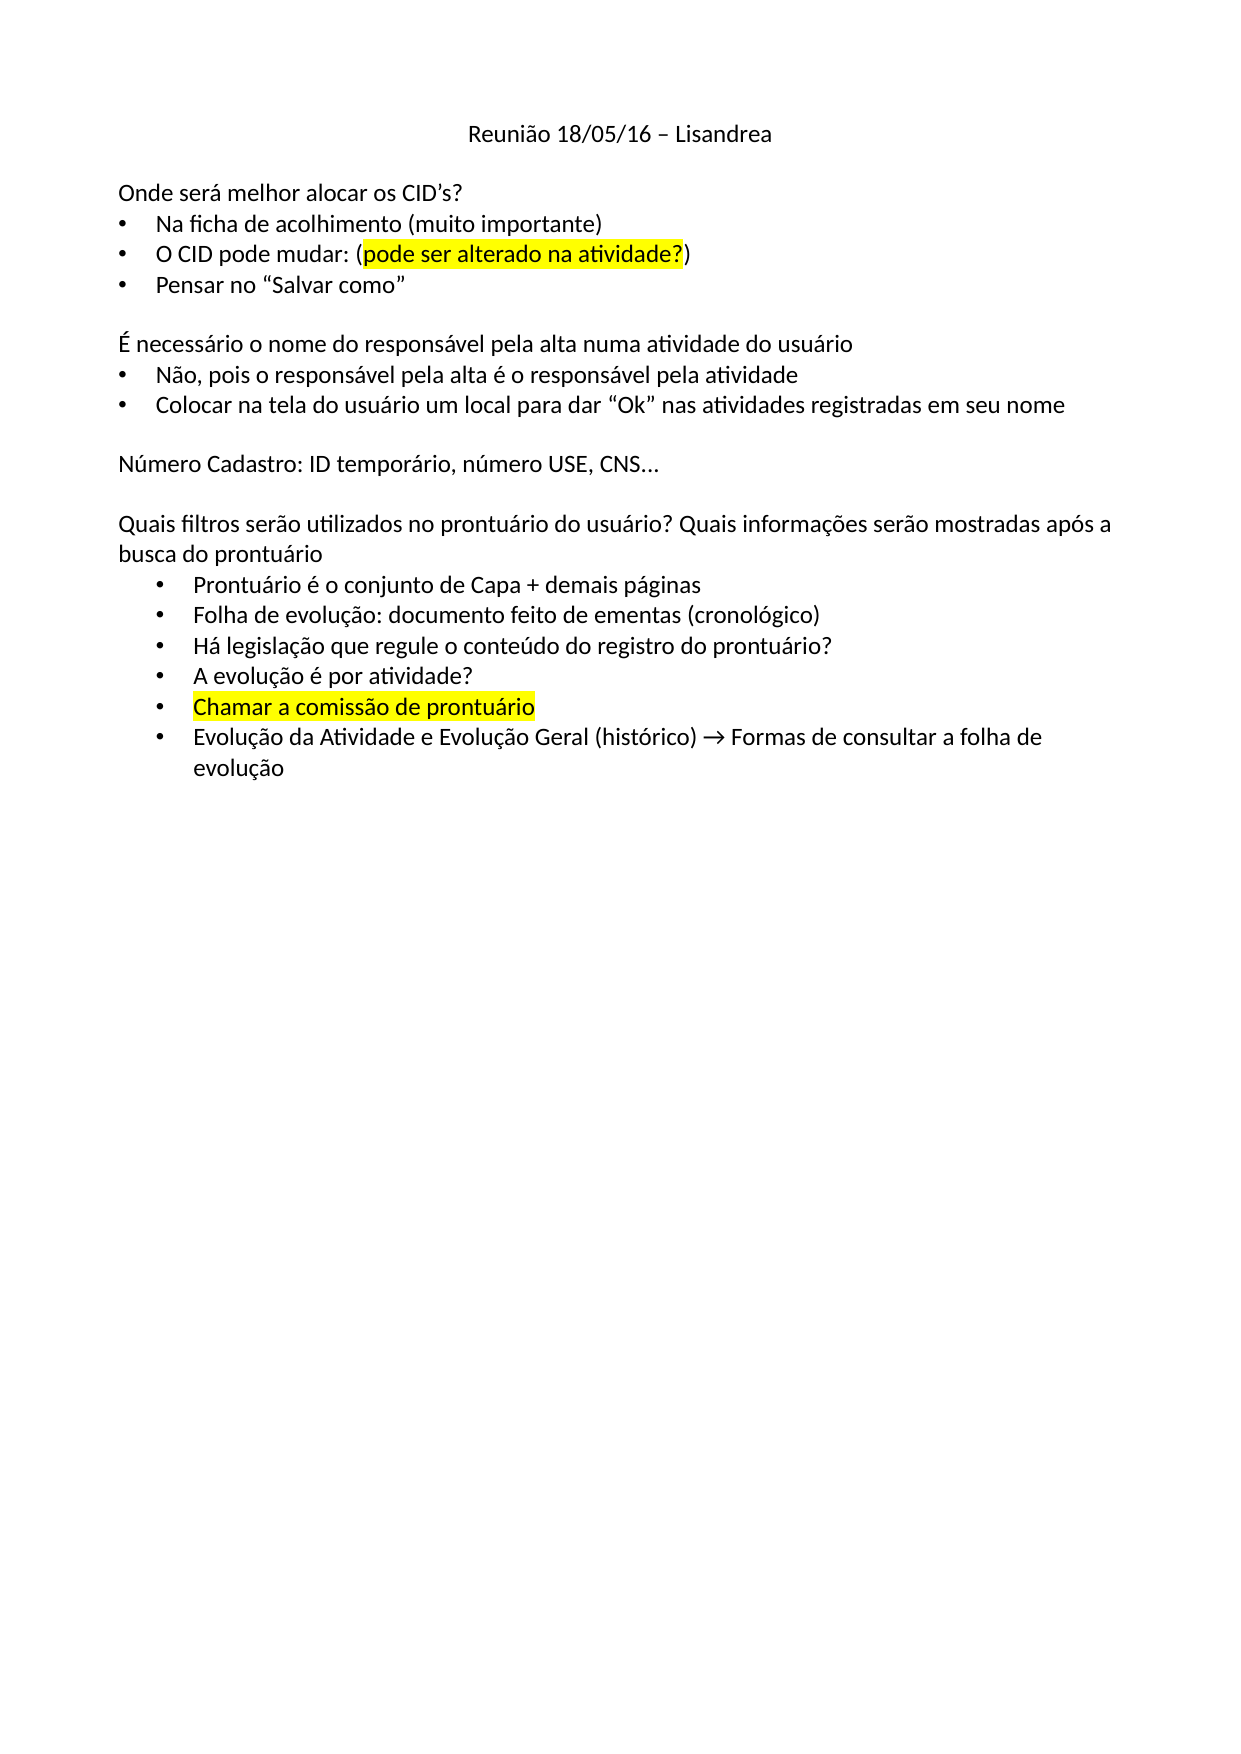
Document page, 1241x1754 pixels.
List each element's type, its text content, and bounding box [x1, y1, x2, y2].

list Chamar a comissão de prontuário [156, 691, 1122, 721]
list Na ficha de acolhimento (muito importante) [118, 208, 1122, 238]
text Número Cadastro: ID temporário, número USE, CNS... [118, 448, 1122, 479]
text Reunião 18/05/16 – Lisandrea [118, 118, 1122, 149]
list Pensar no “Salvar como” [118, 269, 1122, 299]
list Evolução da Atividade e Evolução Geral (histórico) → Formas de consultar a folha de evolução [156, 721, 1122, 782]
list O CID pode mudar: (pode ser alterado na atividade?) [118, 238, 1122, 269]
text Onde será melhor alocar os CID’s? [118, 177, 1122, 208]
list Colocar na tela do usuário um local para dar “Ok” nas atividades registradas em seu nome [118, 389, 1122, 420]
list Folha de evolução: documento feito de ementas (cronológico) [156, 599, 1122, 630]
list Prontuário é o conjunto de Capa + demais páginas [156, 569, 1122, 599]
list A evolução é por atividade? [156, 660, 1122, 691]
text Quais filtros serão utilizados no prontuário do usuário? Quais informações serão mostradas após a busca do prontuário [118, 508, 1122, 569]
list Não, pois o responsável pela alta é o responsável pela atividade [118, 359, 1122, 389]
list Há legislação que regule o conteúdo do registro do prontuário? [156, 630, 1122, 660]
text É necessário o nome do responsável pela alta numa atividade do usuário [118, 328, 1122, 359]
